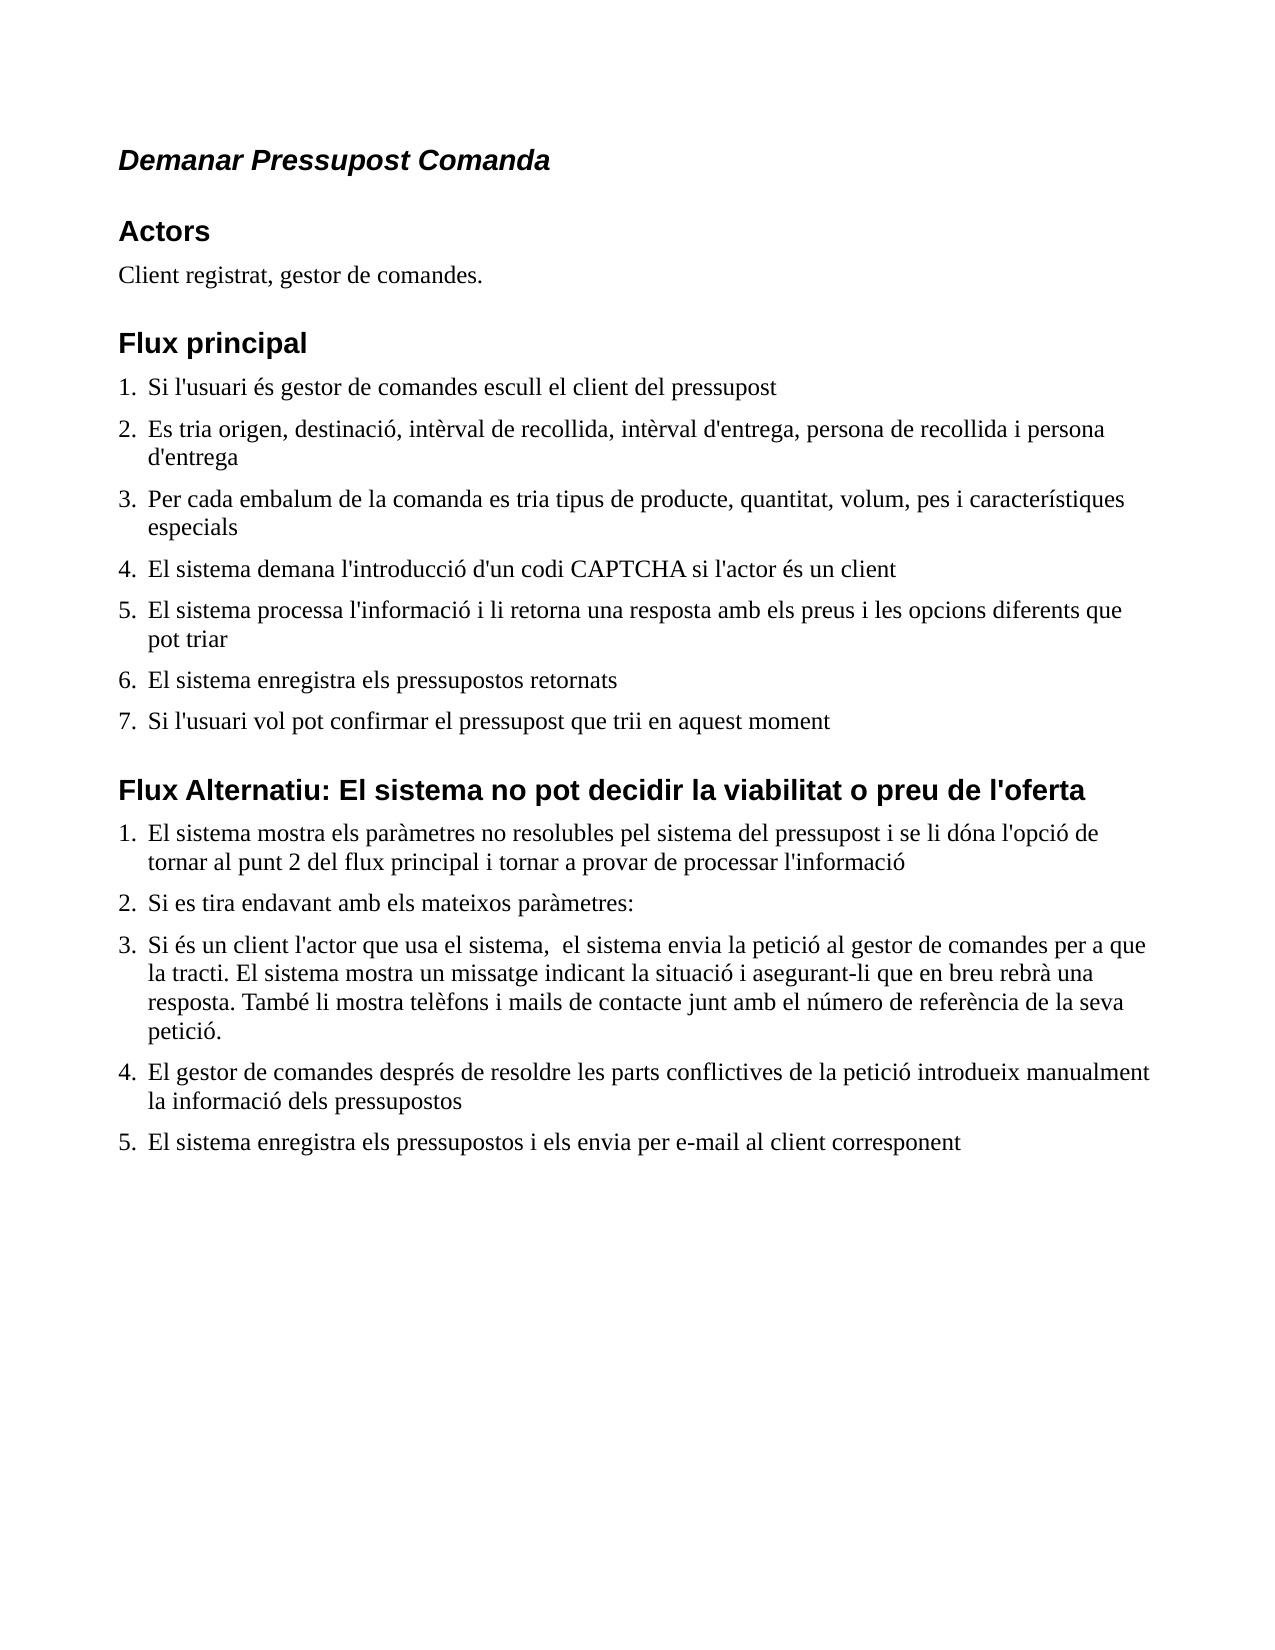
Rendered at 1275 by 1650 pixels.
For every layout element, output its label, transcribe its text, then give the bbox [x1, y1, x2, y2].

list El gestor de comandes després de resoldre les parts conflictives de la petició introdueix manualment la informació dels pressupostos [118, 1057, 1157, 1115]
subtitle Actors [118, 214, 1157, 248]
list El sistema mostra els paràmetres no resolubles pel sistema del pressupost i se li dóna l'opció de tornar al punt 2 del flux principal i tornar a provar de processar l'informació [118, 818, 1157, 876]
list El sistema enregistra els pressupostos i els envia per e-mail al client corresponent [118, 1127, 1157, 1156]
subtitle Flux Alternatiu: El sistema no pot decidir la viabilitat o preu de l'oferta [118, 772, 1157, 806]
subtitle Demanar Pressupost Comanda [118, 143, 1157, 177]
list Si es tira endavant amb els mateixos paràmetres: [118, 888, 1157, 917]
subtitle Flux principal [118, 326, 1157, 360]
list El sistema processa l'informació i li retorna una resposta amb els preus i les opcions diferents que pot triar [118, 595, 1157, 652]
list Per cada embalum de la comanda es tria tipus de producte, quantitat, volum, pes i característiques especials [118, 484, 1157, 541]
list Si l'usuari vol pot confirmar el pressupost que trii en aquest moment [118, 706, 1157, 735]
text Client registrat, gestor de comandes. [118, 260, 1157, 289]
list Si és un client l'actor que usa el sistema, el sistema envia la petició al gestor de comandes per a que la tracti. El sistema mostra un missatge indicant la situació i asegurant-li que en breu rebrà una resposta. També li mostra telèfons i mails de contacte junt amb el número de referència de la seva petició. [118, 930, 1157, 1045]
list Si l'usuari és gestor de comandes escull el client del pressupost [118, 372, 1157, 401]
list Es tria origen, destinació, intèrval de recollida, intèrval d'entrega, persona de recollida i persona d'entrega [118, 414, 1157, 471]
list El sistema enregistra els pressupostos retornats [118, 665, 1157, 694]
list El sistema demana l'introducció d'un codi CAPTCHA si l'actor és un client [118, 554, 1157, 582]
